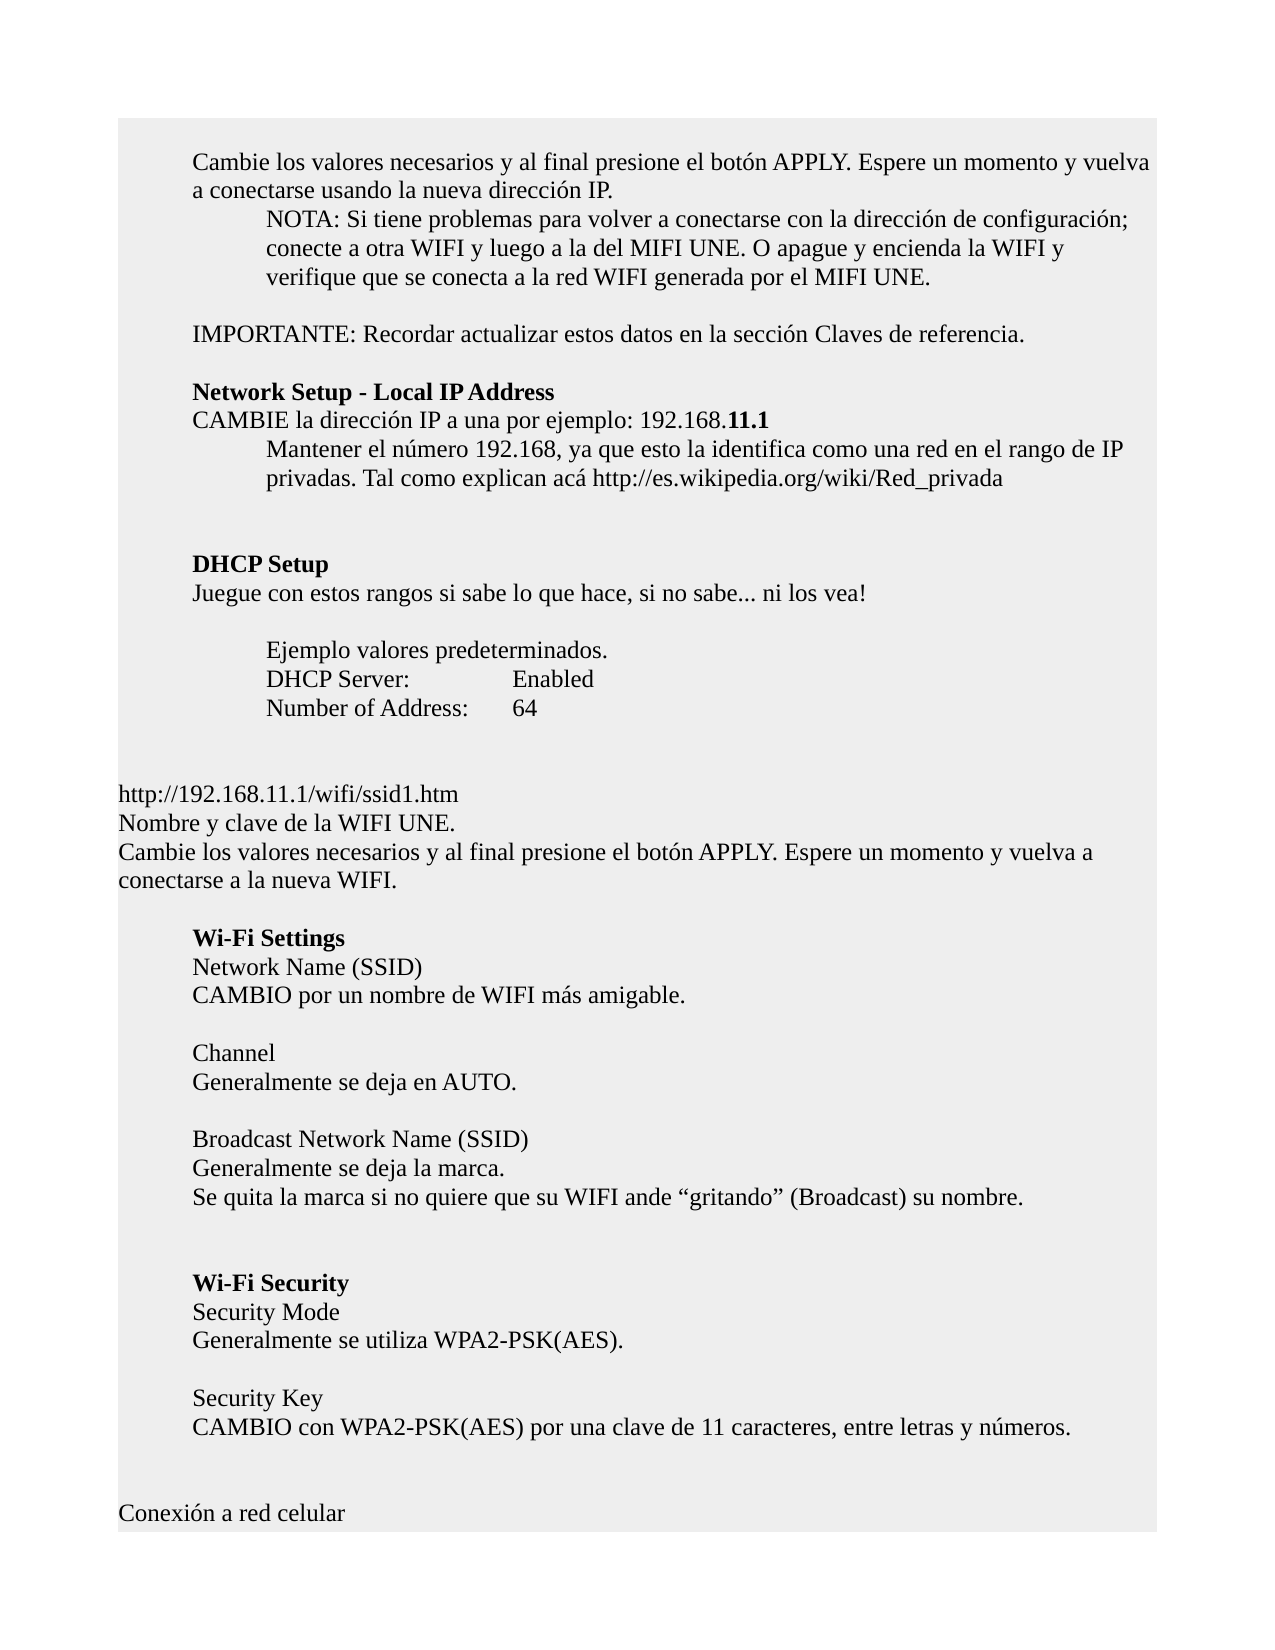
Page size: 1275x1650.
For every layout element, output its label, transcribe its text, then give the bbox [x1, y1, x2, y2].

text Mantener el número 192.168, ya que esto la identifica como una red en el rango de IP privadas. Tal como explican acá http://es.wikipedia.org/wiki/Red_privada [266, 434, 1157, 492]
text Broadcast Network Name (SSID) [192, 1124, 1157, 1153]
text Number of Address: 64 [266, 693, 1157, 722]
text Generalmente se utiliza WPA2-PSK(AES). [192, 1326, 1157, 1354]
text DHCP Server: Enabled [266, 664, 1157, 693]
text Se quita la marca si no quiere que su WIFI ande “gritando” (Broadcast) su nombre. [192, 1182, 1157, 1211]
text Ejemplo valores predeterminados. [266, 636, 1157, 664]
text Network Name (SSID) [192, 952, 1157, 981]
text Network Setup - Local IP Address [192, 377, 1157, 406]
text Nombre y clave de la WIFI UNE. [118, 808, 1157, 837]
text Channel [192, 1038, 1157, 1067]
text Security Mode [192, 1297, 1157, 1326]
text CAMBIO por un nombre de WIFI más amigable. [192, 981, 1157, 1009]
text CAMBIE la dirección IP a una por ejemplo: 192.168.11.1 [192, 406, 1157, 434]
text Security Key [192, 1383, 1157, 1412]
text Juegue con estos rangos si sabe lo que hace, si no sabe... ni los vea! [192, 578, 1157, 607]
text Wi-Fi Security [192, 1268, 1157, 1297]
text Generalmente se deja la marca. [192, 1153, 1157, 1182]
text Cambie los valores necesarios y al final presione el botón APPLY. Espere un momento y vuelva a conectarse a la nueva WIFI. [118, 837, 1157, 894]
text Generalmente se deja en AUTO. [192, 1067, 1157, 1096]
text Wi-Fi Settings [192, 923, 1157, 952]
text CAMBIO con WPA2-PSK(AES) por una clave de 11 caracteres, entre letras y números. [192, 1412, 1157, 1441]
text http://192.168.11.1/wifi/ssid1.htm [118, 779, 1157, 808]
text NOTA: Si tiene problemas para volver a conectarse con la dirección de configuración; conecte a otra WIFI y luego a la del MIFI UNE. O apague y encienda la WIFI y verifique que se conecta a la red WIFI generada por el MIFI UNE. [266, 204, 1157, 291]
text Conexión a red celular [118, 1498, 1157, 1527]
text Cambie los valores necesarios y al final presione el botón APPLY. Espere un momento y vuelva a conectarse usando la nueva dirección IP. [192, 147, 1157, 204]
text DHCP Setup [192, 549, 1157, 578]
text IMPORTANTE: Recordar actualizar estos datos en la sección Claves de referencia. [192, 319, 1157, 348]
